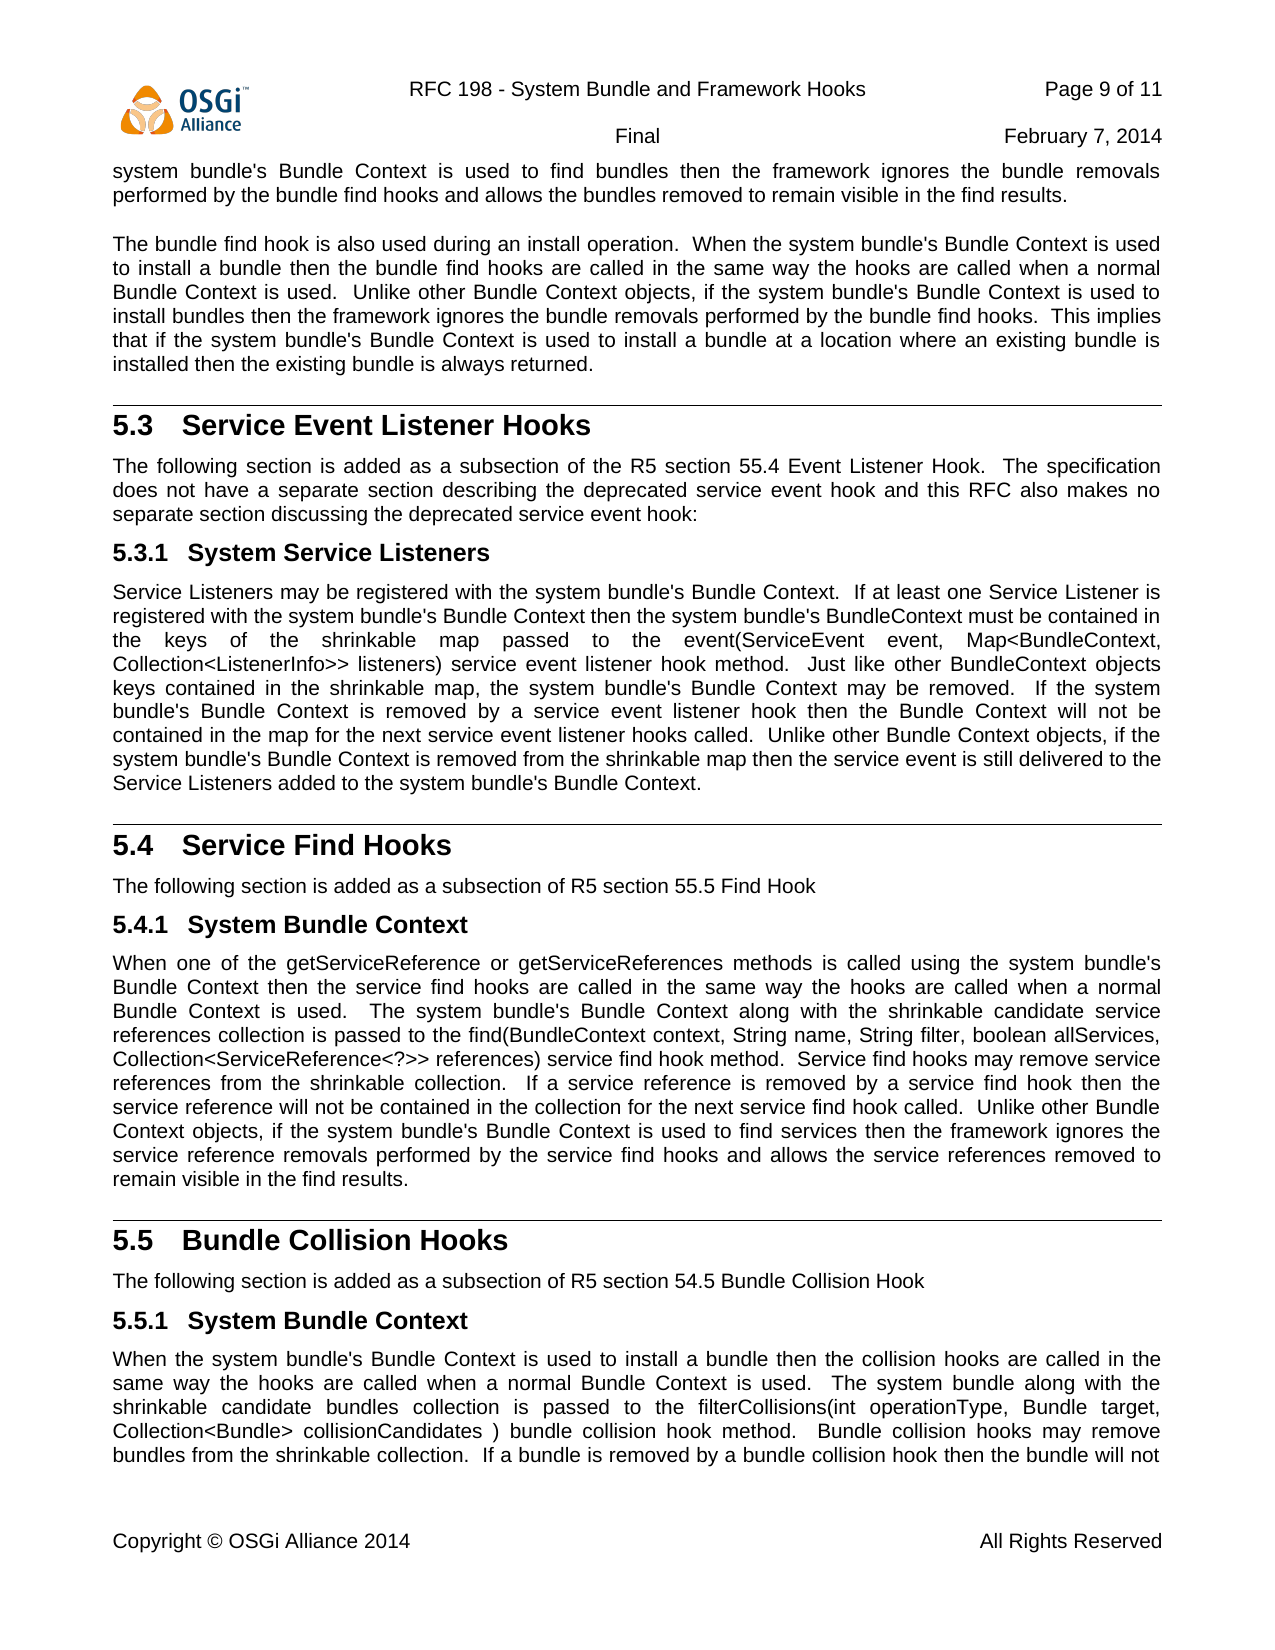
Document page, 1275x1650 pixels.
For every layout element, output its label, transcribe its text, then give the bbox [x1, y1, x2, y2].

subtitle Bundle Collision Hooks [112, 1221, 1162, 1257]
subtitle System Service Listeners [112, 538, 1162, 567]
picture [113, 78, 257, 142]
text When the system bundle's Bundle Context is used to install a bundle then the collision hooks are called in the same way the hooks are called when a normal Bundle Context is used. The system bundle along with the shrinkable candidate bundles collection is passed to the filterCollisions(int operationType, Bundle target, Collection<Bundle> collisionCandidates ) bundle collision hook method. Bundle collision hooks may remove bundles from the shrinkable collection. If a bundle is removed by a bundle collision hook then the bundle will not [112, 1347, 1162, 1467]
subtitle System Bundle Context [112, 1306, 1162, 1334]
text The following section is added as a subsection of the R5 section 55.4 Event Listener Hook. The specification does not have a separate section describing the deprecated service event hook and this RFC also makes no separate section discussing the deprecated service event hook: [112, 454, 1162, 526]
subtitle Service Find Hooks [112, 825, 1162, 861]
text The following section is added as a subsection of R5 section 54.5 Bundle Collision Hook [112, 1269, 1162, 1293]
text Service Listeners may be registered with the system bundle's Bundle Context. If at least one Service Listener is registered with the system bundle's Bundle Context then the system bundle's BundleContext must be contained in the keys of the shrinkable map passed to the event(ServiceEvent event, Map<BundleContext, Collection<ListenerInfo>> listeners) service event listener hook method. Just like other BundleContext objects keys contained in the shrinkable map, the system bundle's Bundle Context may be removed. If the system bundle's Bundle Context is removed by a service event listener hook then the Bundle Context will not be contained in the map for the next service event listener hooks called. Unlike other Bundle Context objects, if the system bundle's Bundle Context is removed from the shrinkable map then the service event is still delivered to the Service Listeners added to the system bundle's Bundle Context. [112, 579, 1162, 795]
text The bundle find hook is also used during an install operation. When the system bundle's Bundle Context is used to install a bundle then the bundle find hooks are called in the same way the hooks are called when a normal Bundle Context is used. Unlike other Bundle Context objects, if the system bundle's Bundle Context is used to install bundles then the framework ignores the bundle removals performed by the bundle find hooks. This implies that if the system bundle's Bundle Context is used to install a bundle at a location where an existing bundle is installed then the existing bundle is always returned. [112, 232, 1162, 376]
subtitle Service Event Listener Hooks [112, 406, 1162, 441]
subtitle System Bundle Context [112, 910, 1162, 939]
text system bundle's Bundle Context is used to find bundles then the framework ignores the bundle removals performed by the bundle find hooks and allows the bundles removed to remain visible in the find results. [112, 159, 1162, 207]
text The following section is added as a subsection of R5 section 55.5 Find Hook [112, 873, 1162, 897]
text When one of the getServiceReference or getServiceReferences methods is called using the system bundle's Bundle Context then the service find hooks are called in the same way the hooks are called when a normal Bundle Context is used. The system bundle's Bundle Context along with the shrinkable candidate service references collection is passed to the find(BundleContext context, String name, String filter, boolean allServices, Collection<ServiceReference<?>> references) service find hook method. Service find hooks may remove service references from the shrinkable collection. If a service reference is removed by a service find hook then the service reference will not be contained in the collection for the next service find hook called. Unlike other Bundle Context objects, if the system bundle's Bundle Context is used to find services then the framework ignores the service reference removals performed by the service find hooks and allows the service references removed to remain visible in the find results. [112, 951, 1162, 1191]
